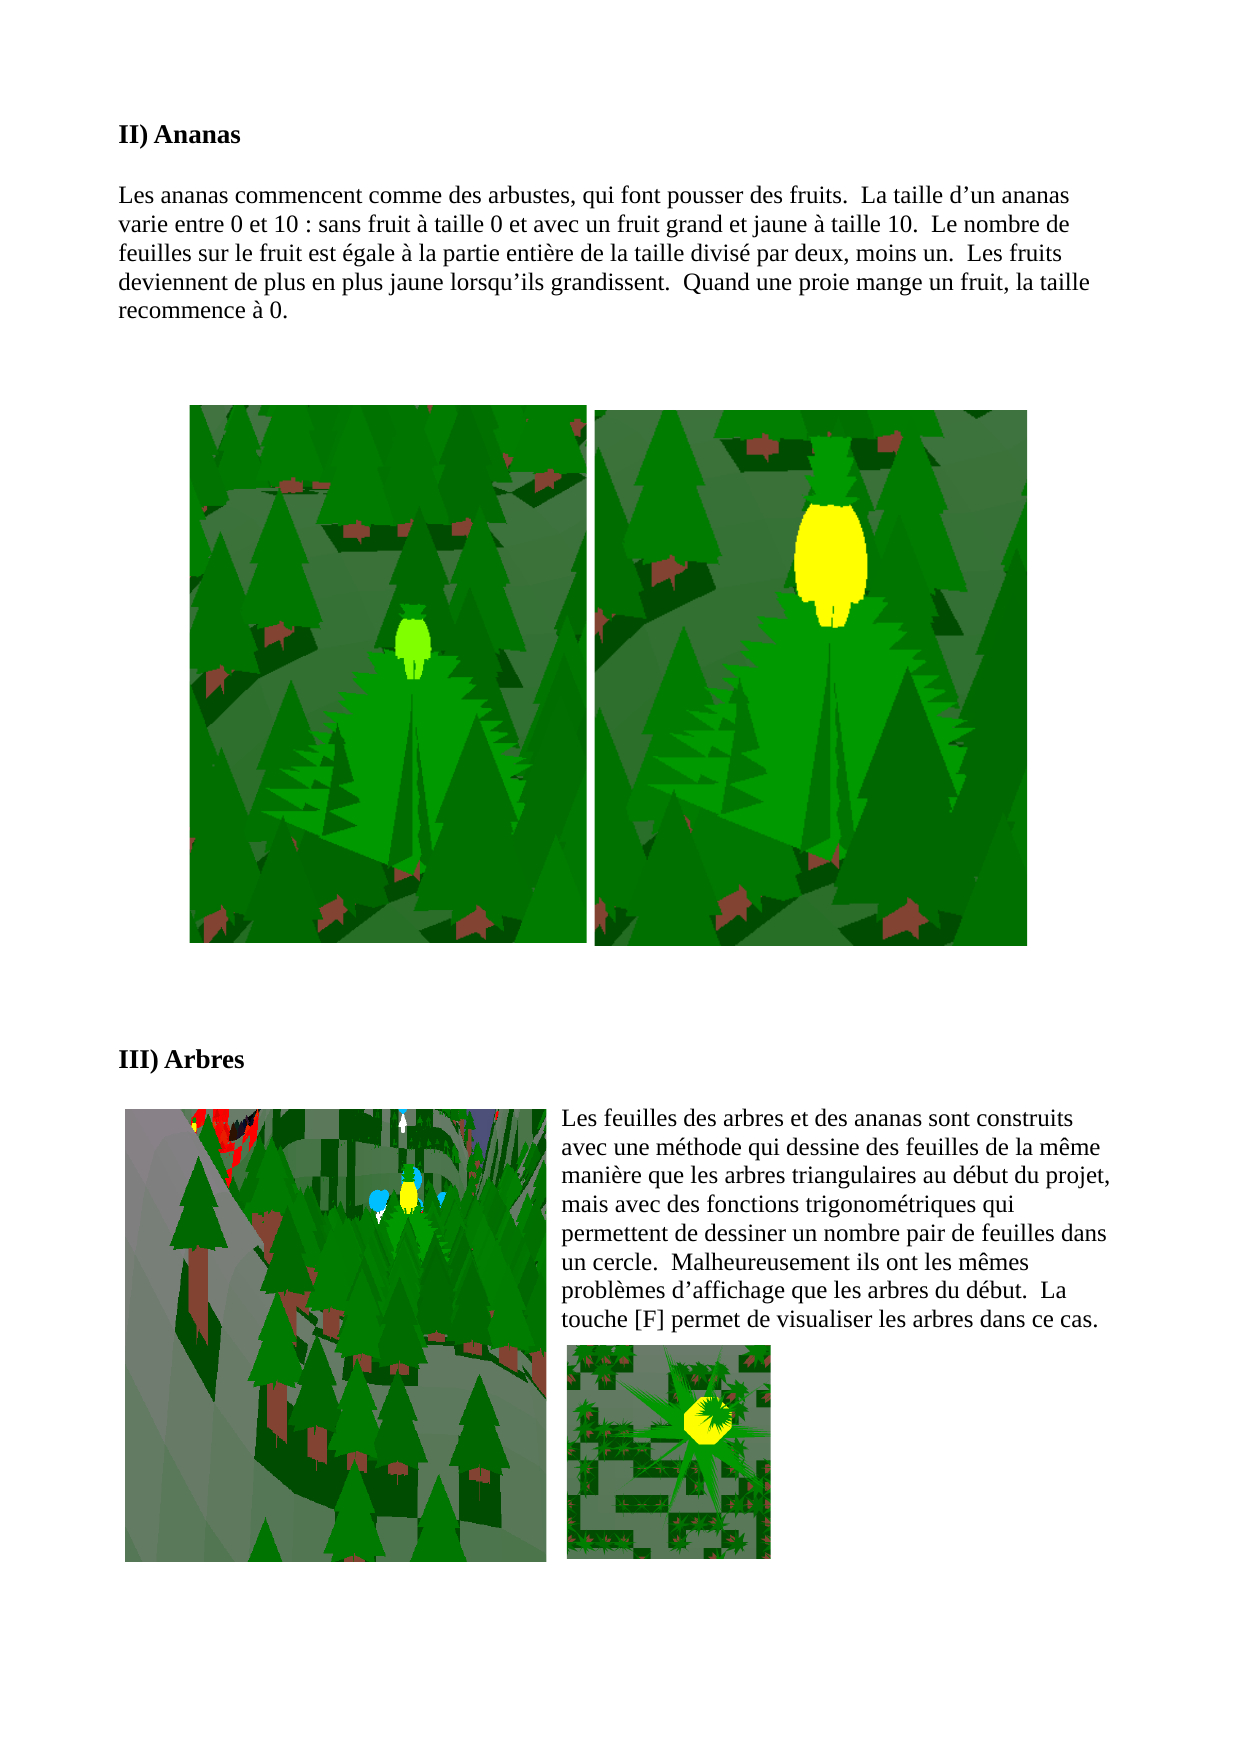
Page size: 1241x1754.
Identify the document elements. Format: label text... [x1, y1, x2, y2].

picture [594, 410, 1028, 946]
picture [125, 1109, 547, 1562]
picture [189, 405, 587, 943]
picture [566, 1345, 771, 1559]
text II) Ananas [118, 118, 1122, 149]
text Les feuilles des arbres et des ananas sont construits avec une méthode qui dessine des feuilles de la même manière que les arbres triangulaires au début du projet, mais avec des fonctions trigonométriques qui permettent de dessiner un nombre pair de feuilles dans un cercle. Malheureusement ils ont les mêmes problèmes d’affichage que les arbres du début. La touche [F] permet de visualiser les arbres dans ce cas. [118, 1103, 1122, 1333]
text Les ananas commencent comme des arbustes, qui font pousser des fruits. La taille d’un ananas varie entre 0 et 10 : sans fruit à taille 0 et avec un fruit grand et jaune à taille 10. Le nombre de feuilles sur le fruit est égale à la partie entière de la taille divisé par deux, moins un. Les fruits deviennent de plus en plus jaune lorsqu’ils grandissent. Quand une proie mange un fruit, la taille recommence à 0. [118, 180, 1122, 324]
text III) Arbres [118, 1043, 1122, 1074]
